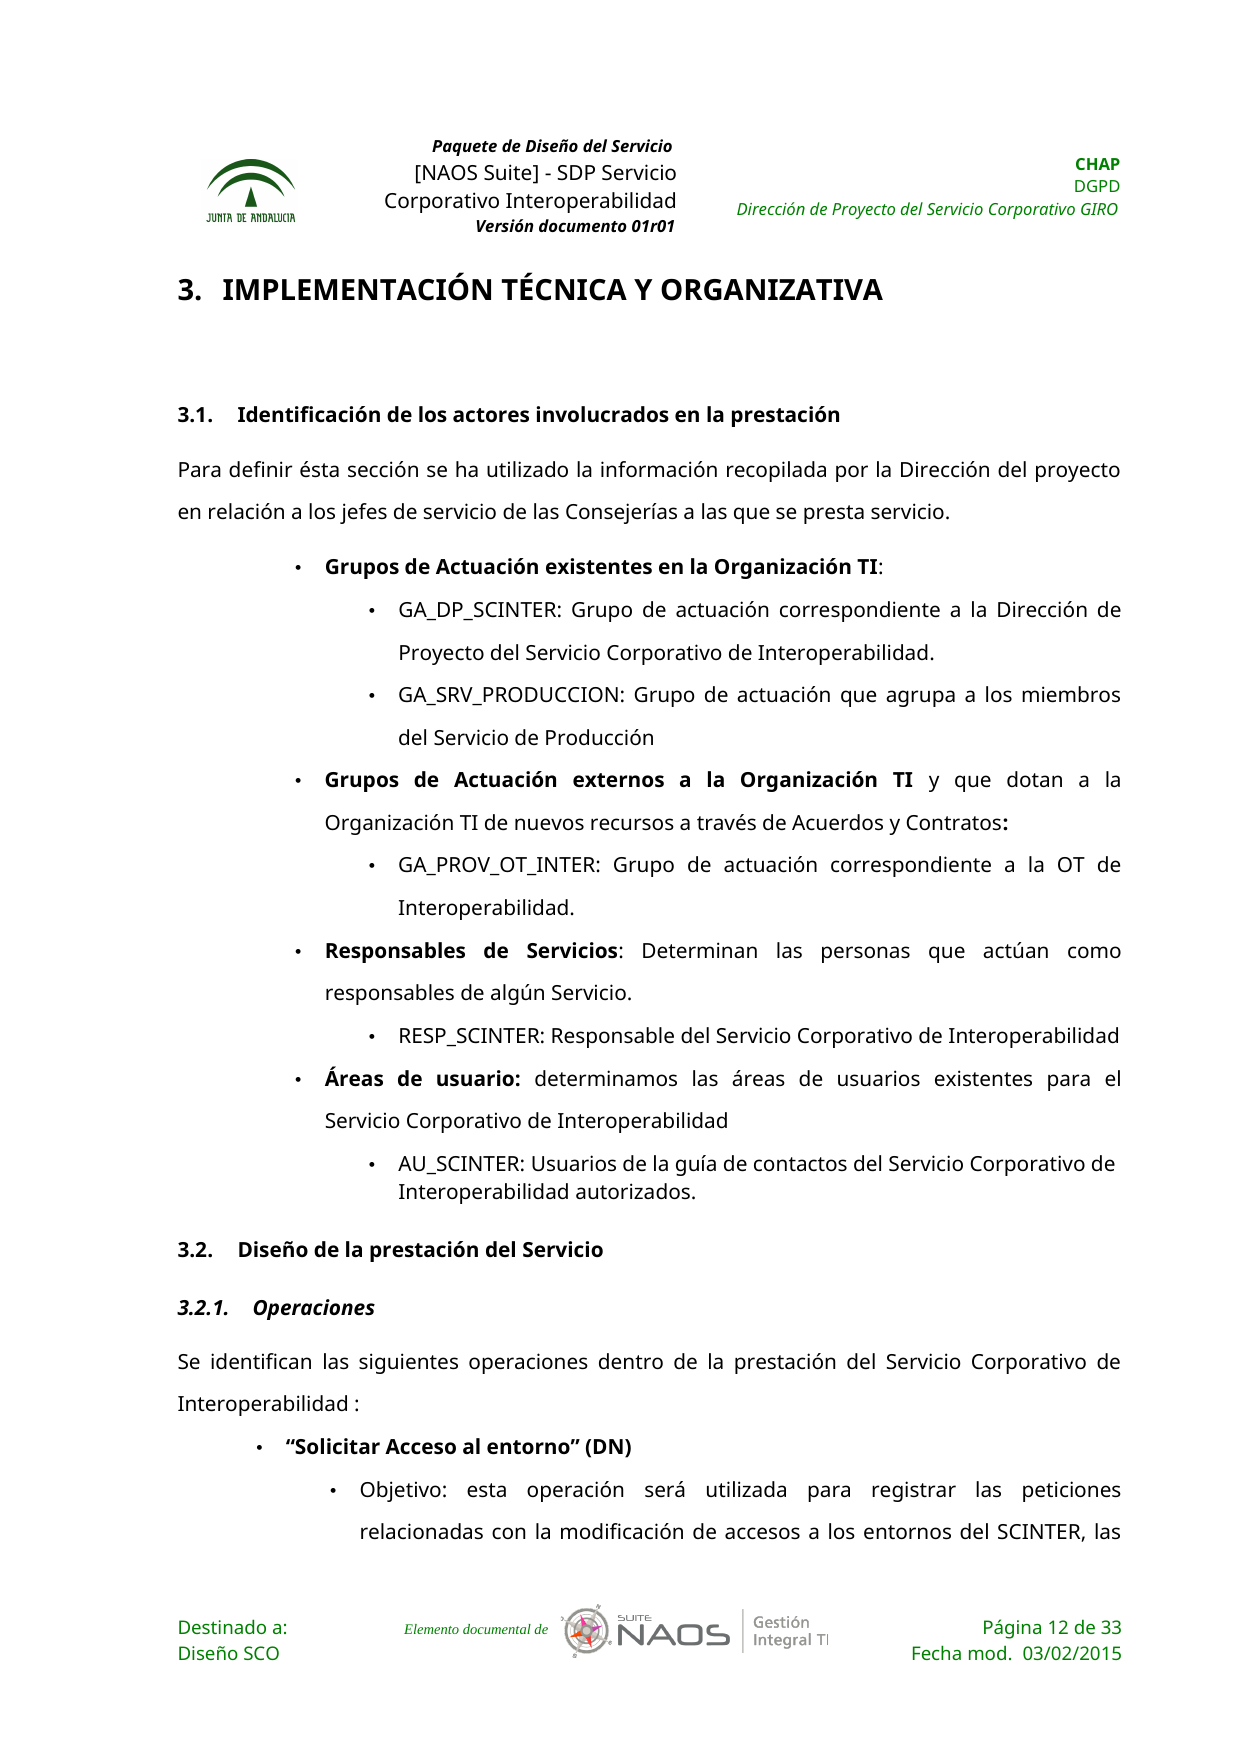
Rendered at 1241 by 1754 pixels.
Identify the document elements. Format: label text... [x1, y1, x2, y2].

picture [201, 159, 298, 226]
list Responsables de Servicios: Determinan las personas que actúan como responsables de algún Servicio. [295, 936, 1122, 1007]
list Grupos de Actuación externos a la Organización TI y que dotan a la Organización TI de nuevos recursos a través de Acuerdos y Contratos: [295, 765, 1122, 836]
list RESP_SCINTER: Responsable del Servicio Corporativo de Interoperabilidad [369, 1021, 1122, 1049]
text Se identifican las siguientes operaciones dentro de la prestación del Servicio Corporativo de Interoperabilidad : [177, 1347, 1122, 1418]
subtitle Identificación de los actores involucrados en la prestación [177, 400, 1122, 429]
list “Solicitar Acceso al entorno” (DN) [256, 1432, 1122, 1461]
subtitle Operaciones [177, 1293, 1122, 1321]
list GA_SRV_PRODUCCION: Grupo de actuación que agrupa a los miembros del Servicio de Producción [368, 680, 1122, 751]
list Grupos de Actuación existentes en la Organización TI: [295, 552, 1122, 581]
subtitle Diseño de la prestación del Servicio [177, 1235, 1122, 1264]
list GA_PROV_OT_INTER: Grupo de actuación correspondiente a la OT de Interoperabilidad. [368, 851, 1122, 922]
text Para definir ésta sección se ha utilizado la información recopilada por la Dirección del proyecto en relación a los jefes de servicio de las Consejerías a las que se presta servicio. [177, 455, 1122, 526]
subtitle Implementación Técnica y Organizativa [177, 269, 1122, 308]
list GA_DP_SCINTER: Grupo de actuación correspondiente a la Dirección de Proyecto del Servicio Corporativo de Interoperabilidad. [369, 595, 1122, 666]
list Áreas de usuario: determinamos las áreas de usuarios existentes para el Servicio Corporativo de Interoperabilidad [295, 1064, 1122, 1135]
picture [560, 1604, 829, 1658]
list AU_SCINTER: Usuarios de la guía de contactos del Servicio Corporativo de Interoperabilidad autorizados. [369, 1149, 1122, 1206]
list Objetivo: esta operación será utilizada para registrar las peticiones relacionadas con la modificación de accesos a los entornos del SCINTER, las [330, 1475, 1122, 1546]
